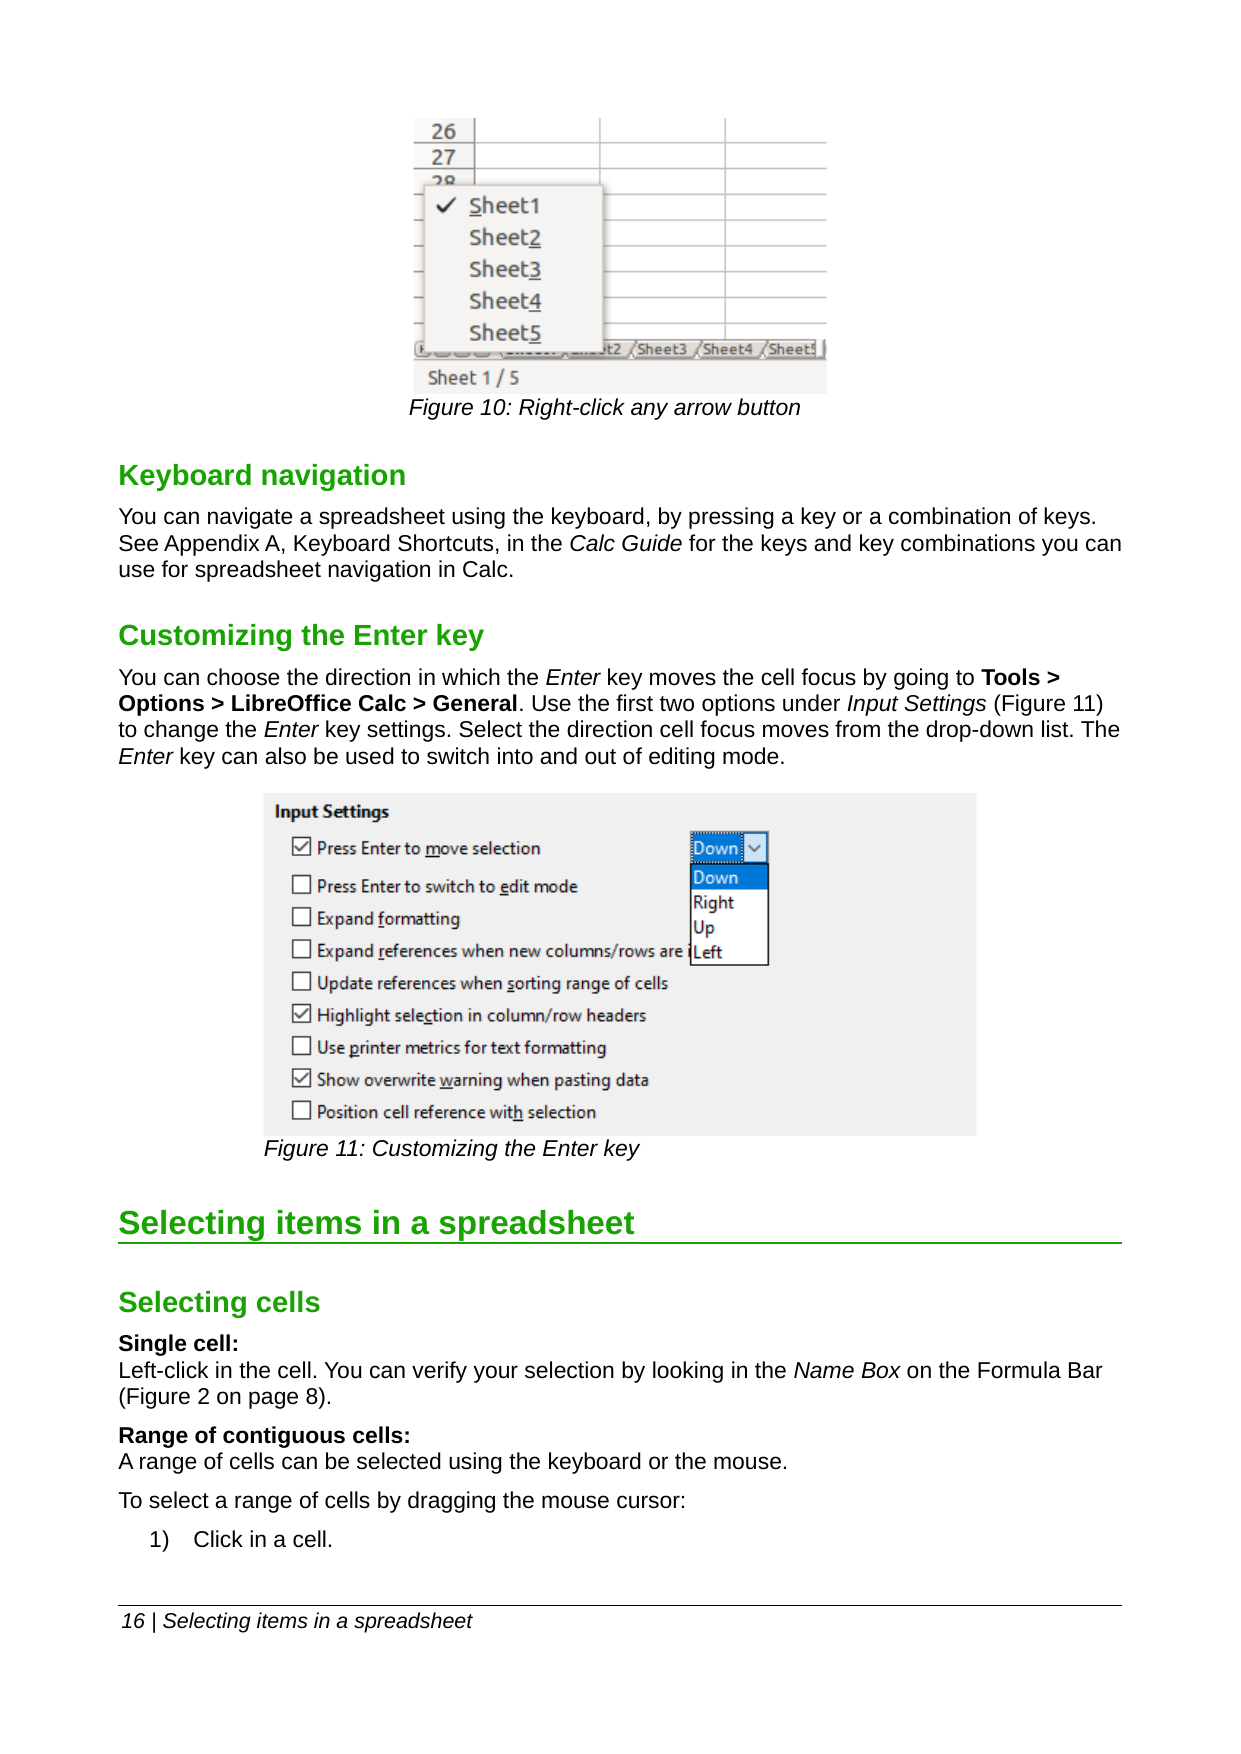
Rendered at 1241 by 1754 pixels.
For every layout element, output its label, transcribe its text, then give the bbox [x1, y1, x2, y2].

text A range of cells can be selected using the keyboard or the mouse. [118, 1448, 1122, 1474]
list To select a range of cells by dragging the mouse cursor: [118, 1487, 1122, 1513]
text Figure 10: Right-click any arrow button [409, 118, 832, 420]
text Range of contiguous cells: [118, 1422, 1122, 1448]
subtitle Customizing the Enter key [118, 618, 1122, 652]
text You can navigate a spreadsheet using the keyboard, by pressing a key or a combination of keys. See Appendix A, Keyboard Shortcuts, in the Calc Guide for the keys and key combinations you can use for spreadsheet navigation in Calc. [118, 503, 1122, 582]
text Left-click in the cell. You can verify your selection by looking in the Name Box on the Formula Bar (Figure 2 on page 8). [118, 1357, 1122, 1409]
subtitle Selecting items in a spreadsheet [118, 1203, 1122, 1242]
picture [413, 118, 827, 394]
text Single cell: [118, 1330, 1122, 1357]
text You can choose the direction in which the Enter key moves the cell focus by going to Tools > Options > LibreOffice Calc > General. Use the first two options under Input Settings (Figure 11) to change the Enter key settings. Select the direction cell focus moves from the drop-down list. The Enter key can also be used to switch into and out of editing mode. [118, 664, 1122, 769]
subtitle Selecting cells [118, 1285, 1122, 1318]
text Figure 11: Customizing the Enter key [264, 1136, 977, 1162]
picture [263, 793, 977, 1136]
subtitle Keyboard navigation [118, 458, 1122, 491]
list Click in a cell. [169, 1526, 1122, 1552]
